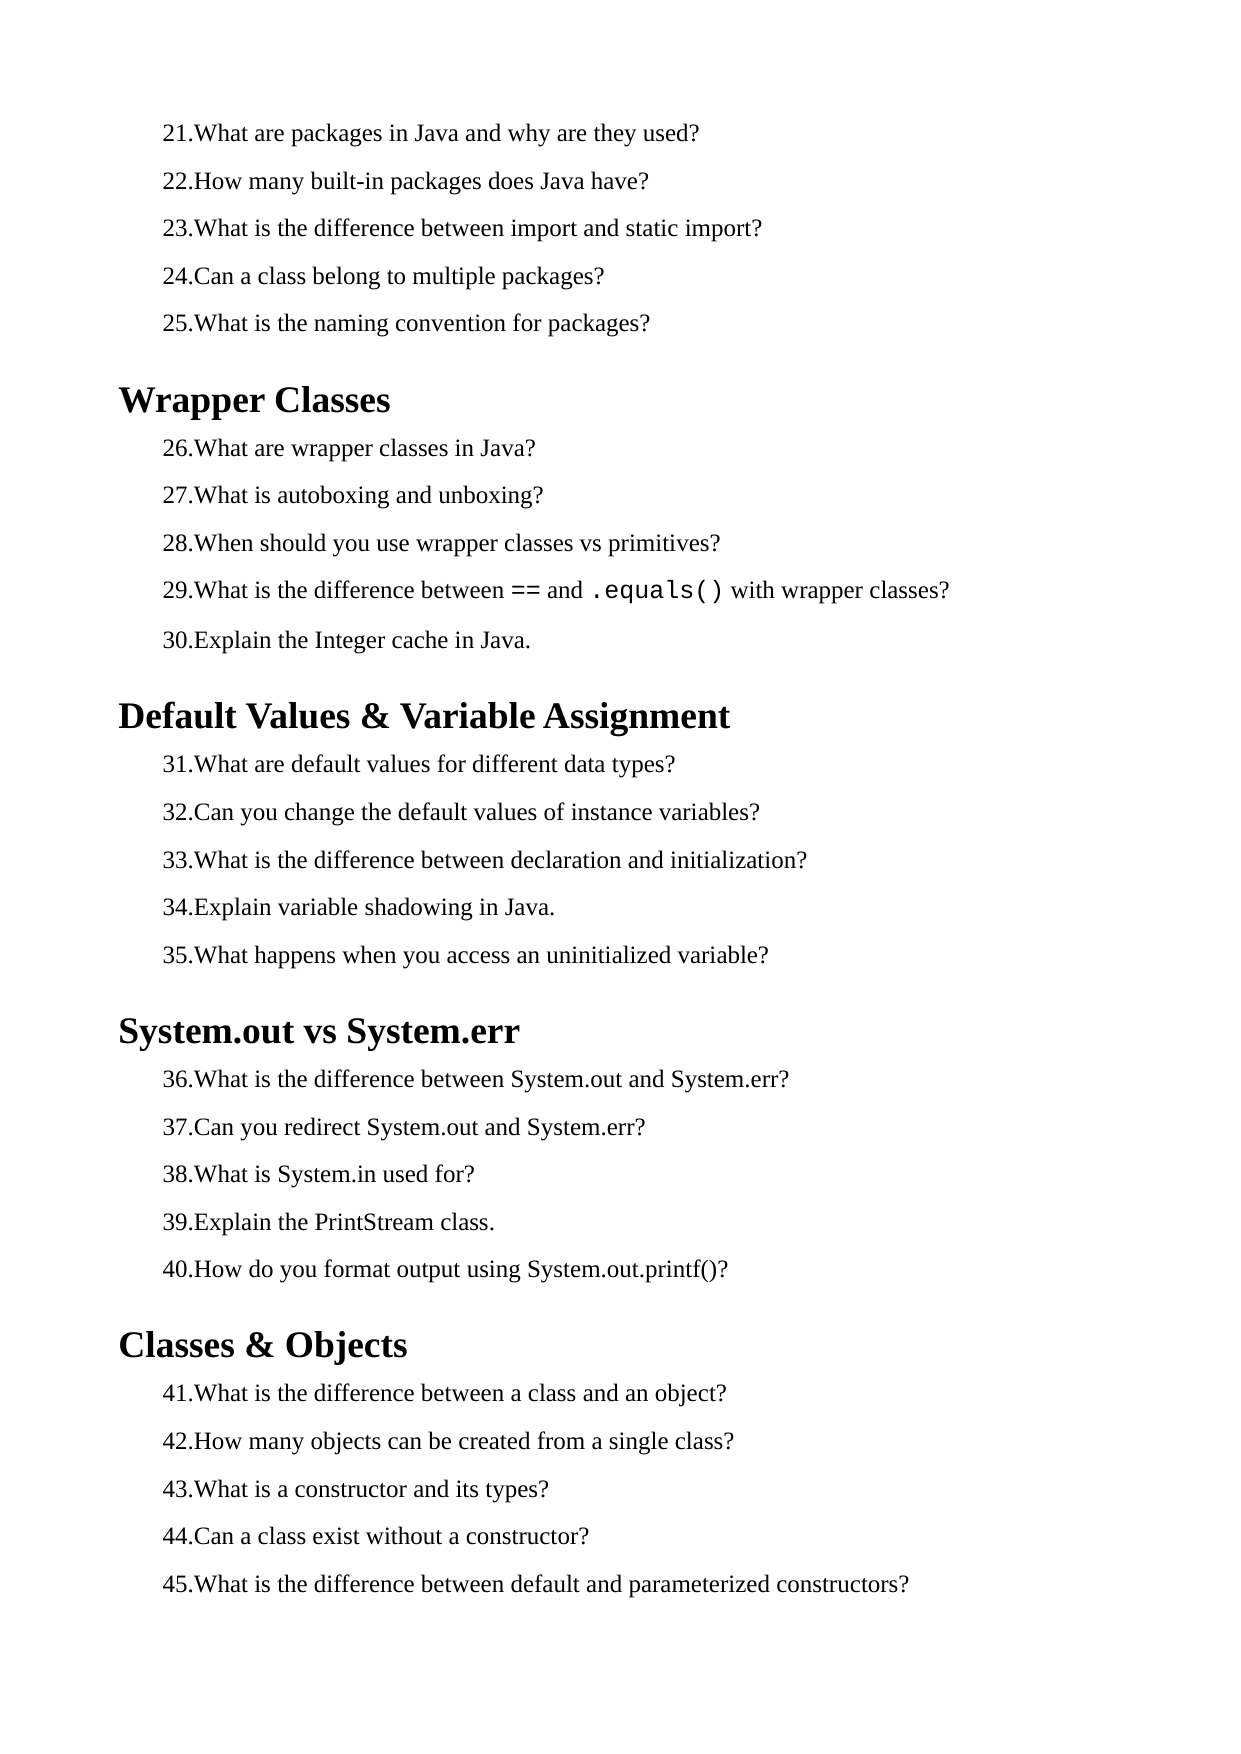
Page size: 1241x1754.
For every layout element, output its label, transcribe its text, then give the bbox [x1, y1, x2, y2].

list What is the naming convention for packages? [162, 308, 1122, 337]
list What is the difference between import and static import? [162, 213, 1122, 242]
subtitle Default Values & Variable Assignment [118, 694, 1122, 737]
list When should you use wrapper classes vs primitives? [162, 528, 1122, 557]
list Can a class exist without a constructor? [162, 1521, 1122, 1550]
list Can you redirect System.out and System.err? [162, 1112, 1122, 1140]
subtitle System.out vs System.err [118, 1008, 1122, 1051]
list Explain the Integer cache in Java. [162, 625, 1122, 654]
subtitle Classes & Objects [118, 1323, 1122, 1366]
list What is the difference between a class and an object? [162, 1378, 1122, 1407]
list Can you change the default values of instance variables? [162, 797, 1122, 826]
list What are default values for different data types? [162, 749, 1122, 778]
list What is the difference between declaration and initialization? [162, 845, 1122, 873]
list What is a constructor and its types? [162, 1474, 1122, 1502]
subtitle Wrapper Classes [118, 377, 1122, 420]
list What are wrapper classes in Java? [162, 433, 1122, 461]
list How many built-in packages does Java have? [162, 166, 1122, 194]
list What is System.in used for? [162, 1159, 1122, 1188]
list What is the difference between == and .equals() with wrapper classes? [162, 575, 1122, 606]
list What are packages in Java and why are they used? [162, 118, 1122, 147]
list Explain variable shadowing in Java. [162, 892, 1122, 921]
list Can a class belong to multiple packages? [162, 261, 1122, 290]
list What is the difference between System.out and System.err? [162, 1064, 1122, 1093]
list What is autoboxing and unboxing? [162, 480, 1122, 509]
list How do you format output using System.out.printf()? [162, 1254, 1122, 1283]
list What is the difference between default and parameterized constructors? [162, 1569, 1122, 1598]
list Explain the PrintStream class. [162, 1207, 1122, 1236]
list What happens when you access an uninitialized variable? [162, 940, 1122, 969]
list How many objects can be created from a single class? [162, 1426, 1122, 1455]
